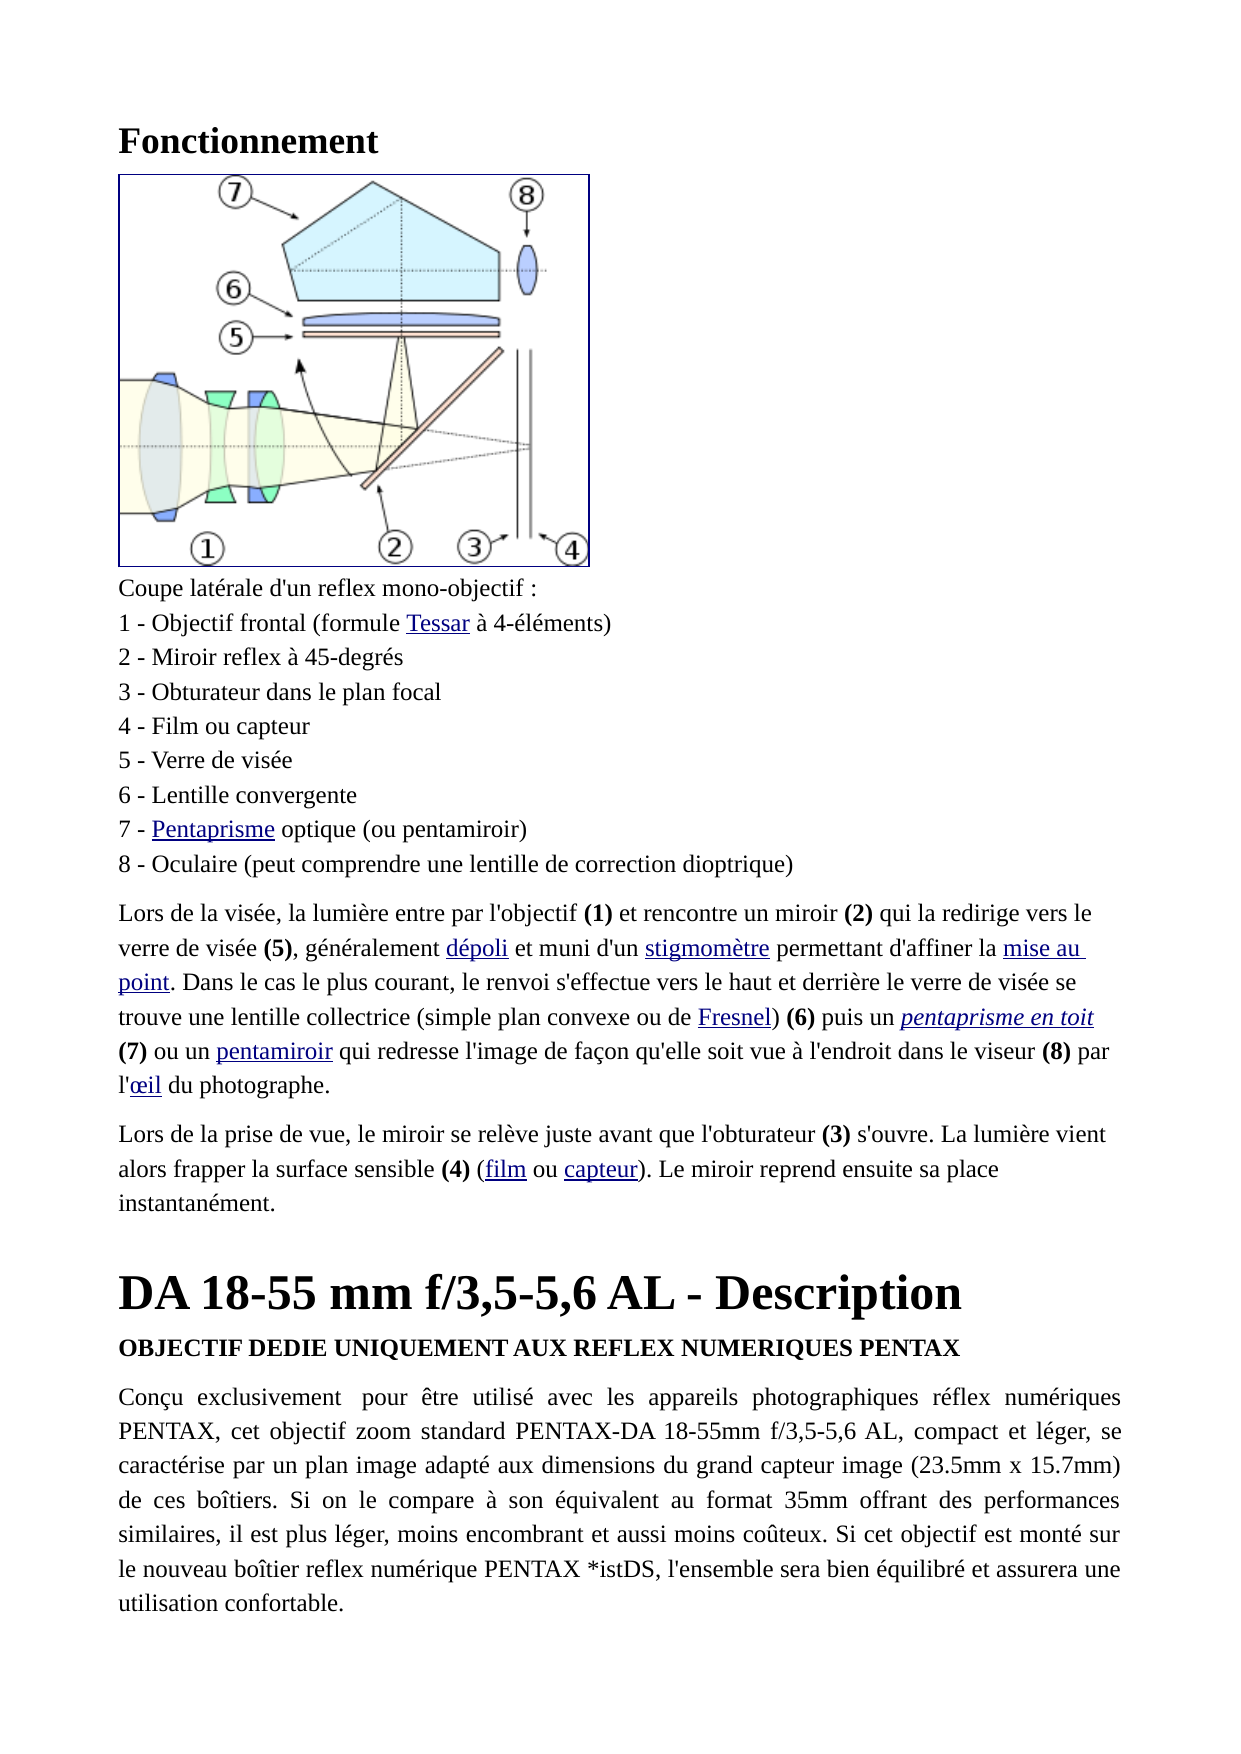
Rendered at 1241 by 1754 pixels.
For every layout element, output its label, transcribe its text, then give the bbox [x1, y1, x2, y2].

text Lors de la prise de vue, le miroir se relève juste avant que l'obturateur (3) s'ouvre. La lumière vient alors frapper la surface sensible (4) (film ou capteur). Le miroir reprend ensuite sa place instantanément. [118, 1119, 1122, 1217]
subtitle Fonctionnement [118, 118, 1122, 161]
text Coupe latérale d'un reflex mono-objectif : 1 - Objectif frontal (formule Tessar à 4-éléments) 2 - Miroir reflex à 45-degrés 3 - Obturateur dans le plan focal 4 - Film ou capteur 5 - Verre de visée 6 - Lentille convergente 7 - Pentaprisme optique (ou pentamiroir) 8 - Oculaire (peut comprendre une lentille de correction dioptrique) [118, 573, 1122, 878]
subtitle DA 18-55 mm f/3,5-5,6 AL - Description [118, 1263, 1122, 1320]
text Lors de la visée, la lumière entre par l'objectif (1) et rencontre un miroir (2) qui la redirige vers le verre de visée (5), généralement dépoli et muni d'un stigmomètre permettant d'affiner la mise au point. Dans le cas le plus courant, le renvoi s'effectue vers le haut et derrière le verre de visée se trouve une lentille collectrice (simple plan convexe ou de Fresnel) (6) puis un pentaprisme en toit (7) ou un pentamiroir qui redresse l'image de façon qu'elle soit vue à l'endroit dans le viseur (8) par l'œil du photographe. [118, 898, 1122, 1099]
text OBJECTIF DEDIE UNIQUEMENT AUX REFLEX NUMERIQUES PENTAX [118, 1333, 1122, 1361]
text Conçu exclusivement pour être utilisé avec les appareils photographiques réflex numériques PENTAX, cet objectif zoom standard PENTAX-DA 18-55mm f/3,5-5,6 AL, compact et léger, se caractérise par un plan image adapté aux dimensions du grand capteur image (23.5mm x 15.7mm) de ces boîtiers. Si on le compare à son équivalent au format 35mm offrant des performances similaires, il est plus léger, moins encombrant et aussi moins coûteux. Si cet objectif est monté sur le nouveau boîtier reflex numérique PENTAX *istDS, l'ensemble sera bien équilibré et assurera une utilisation confortable. [118, 1382, 1122, 1617]
picture [120, 175, 588, 566]
